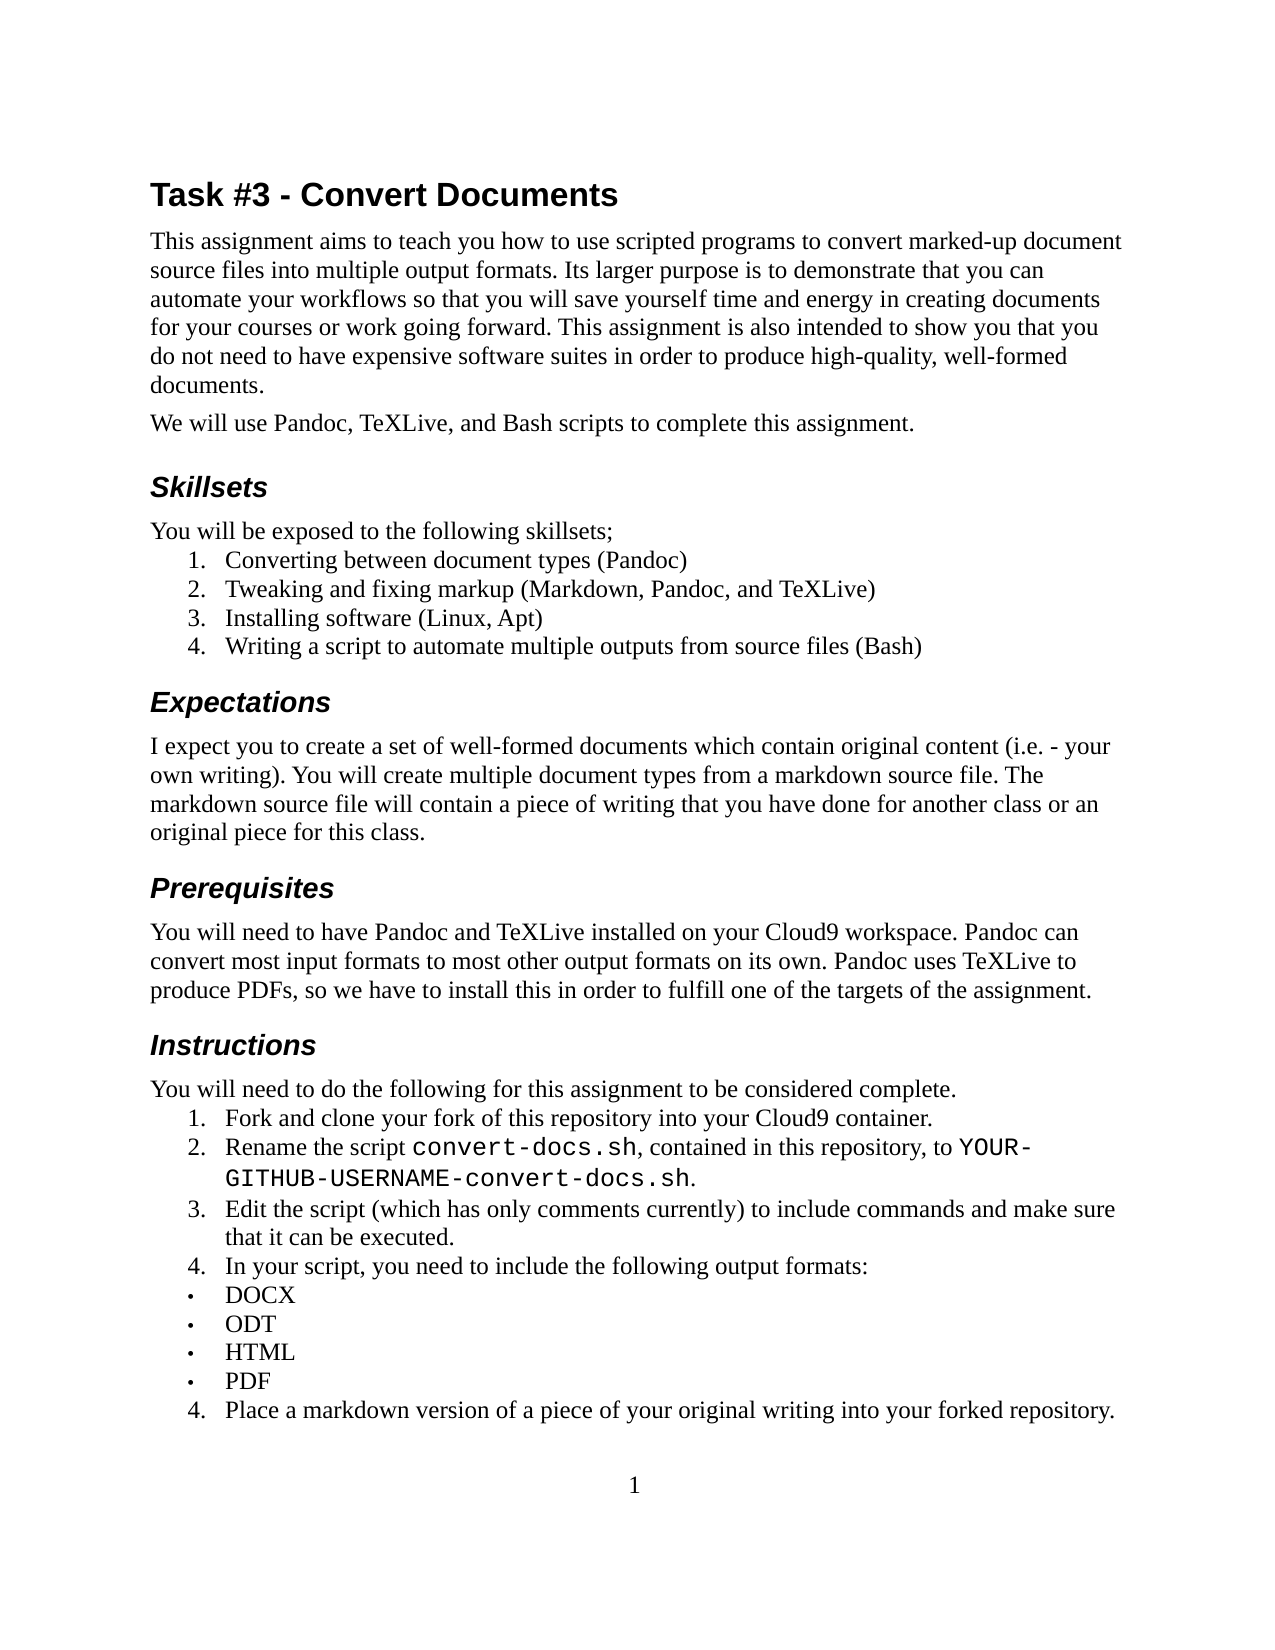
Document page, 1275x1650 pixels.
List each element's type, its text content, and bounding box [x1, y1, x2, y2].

text You will be exposed to the following skillsets; [150, 516, 1125, 545]
text I expect you to create a set of well-formed documents which contain original content (i.e. - your own writing). You will create multiple document types from a markdown source file. The markdown source file will contain a piece of writing that you have done for another class or an original piece for this class. [150, 731, 1125, 846]
list Place a markdown version of a piece of your original writing into your forked repository. [187, 1395, 1125, 1424]
list Tweaking and fixing markup (Markdown, Pandoc, and TeXLive) [187, 574, 1125, 603]
list Writing a script to automate multiple outputs from source files (Bash) [187, 631, 1125, 660]
subtitle Prerequisites [150, 871, 1125, 905]
text You will need to do the following for this assignment to be considered complete. [150, 1074, 1125, 1103]
list Converting between document types (Pandoc) [187, 545, 1125, 574]
list Installing software (Linux, Apt) [187, 603, 1125, 631]
list HTML [187, 1337, 1125, 1366]
text This assignment aims to teach you how to use scripted programs to convert marked-up document source files into multiple output formats. Its larger purpose is to demonstrate that you can automate your workflows so that you will save yourself time and energy in creating documents for your courses or work going forward. This assignment is also intended to show you that you do not need to have expensive software suites in order to produce high-quality, well-formed documents. [150, 226, 1125, 399]
list Edit the script (which has only comments currently) to include commands and make sure that it can be executed. [187, 1194, 1125, 1251]
list ODT [187, 1309, 1125, 1337]
list Fork and clone your fork of this repository into your Cloud9 container. [187, 1103, 1125, 1132]
subtitle Instructions [150, 1028, 1125, 1062]
subtitle Skillsets [150, 470, 1125, 504]
list Rename the script convert-docs.sh, contained in this repository, to YOUR-GITHUB-USERNAME-convert-docs.sh. [187, 1132, 1125, 1194]
subtitle Task #3 - Convert Documents [150, 175, 1125, 214]
list PDF [187, 1366, 1125, 1395]
text You will need to have Pandoc and TeXLive installed on your Cloud9 workspace. Pandoc can convert most input formats to most other output formats on its own. Pandoc uses TeXLive to produce PDFs, so we have to install this in order to fulfill one of the targets of the assignment. [150, 917, 1125, 1003]
list DOCX [187, 1280, 1125, 1309]
list In your script, you need to include the following output formats: [187, 1251, 1125, 1280]
subtitle Expectations [150, 685, 1125, 719]
text We will use Pandoc, TeXLive, and Bash scripts to complete this assignment. [150, 408, 1125, 436]
